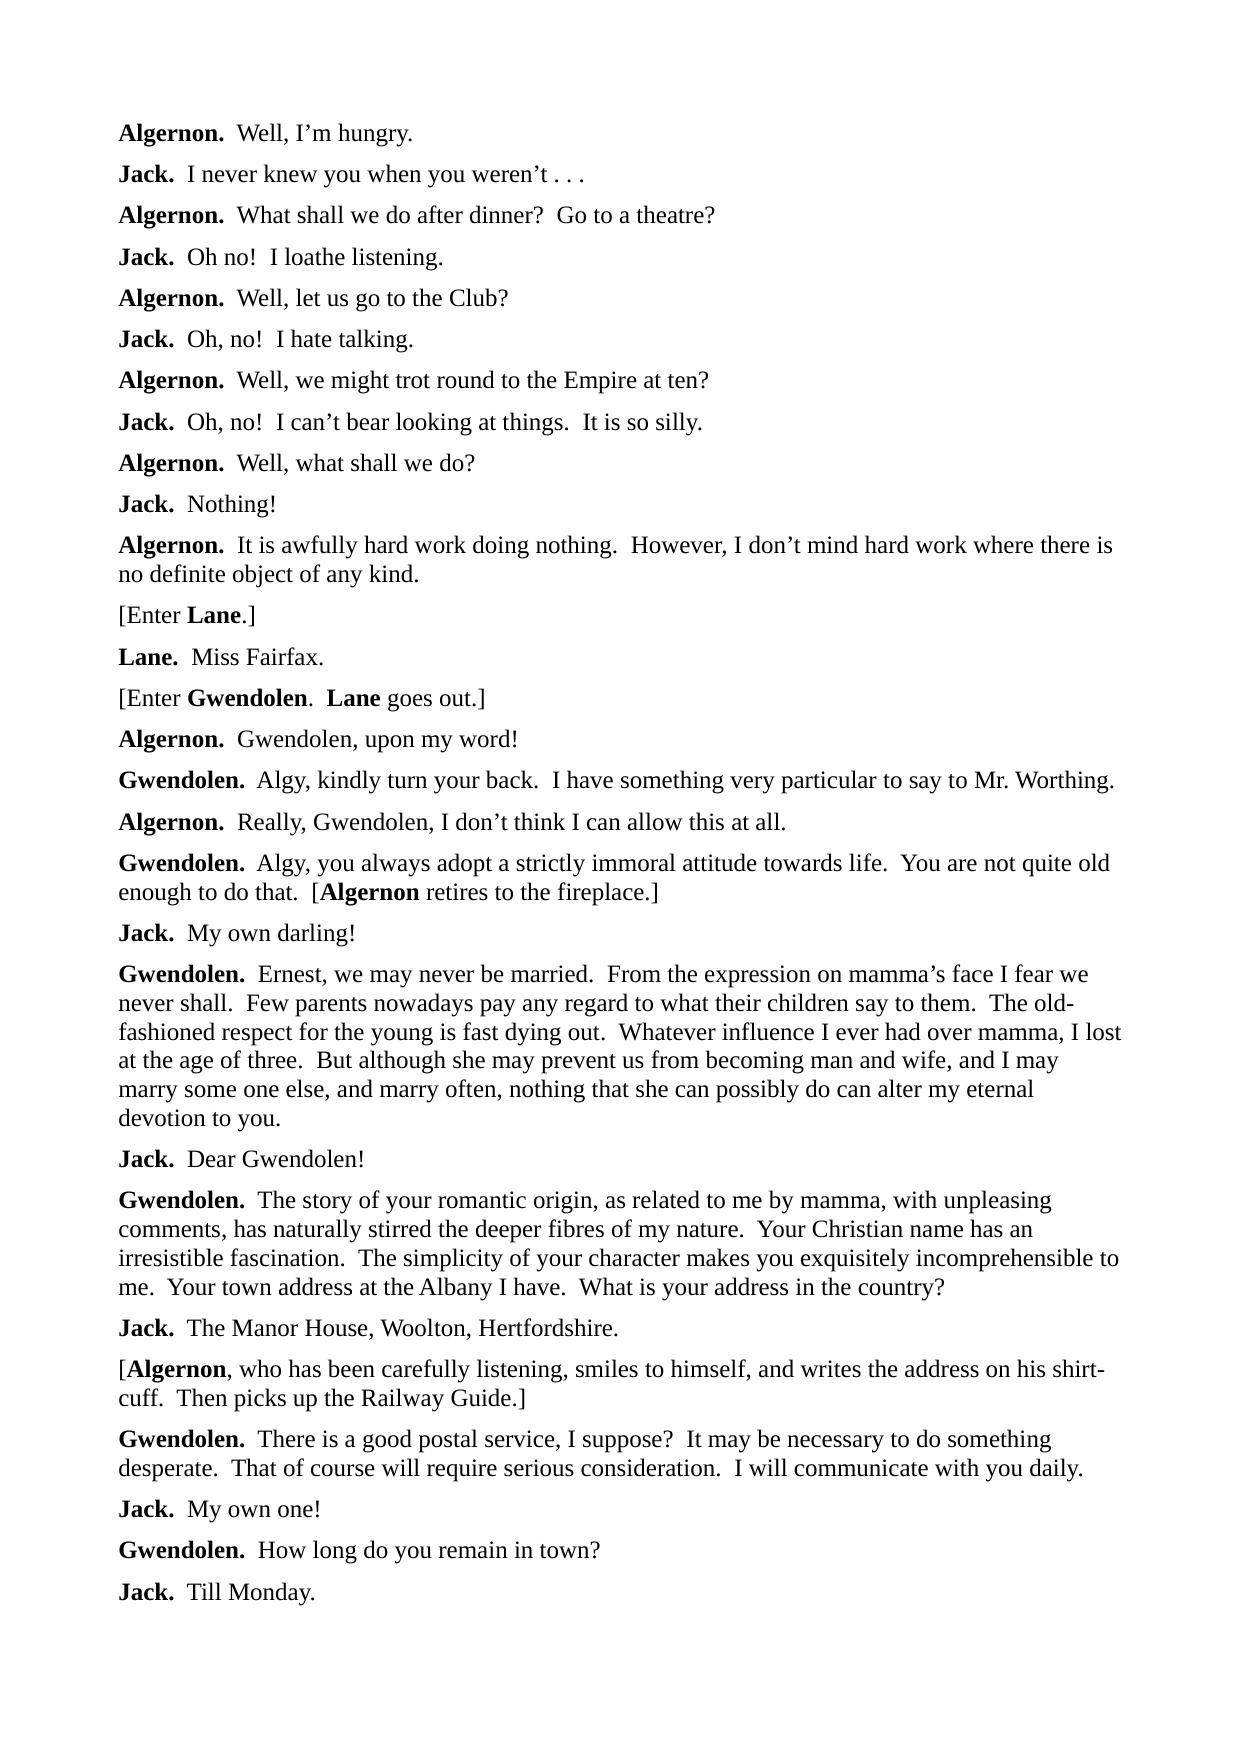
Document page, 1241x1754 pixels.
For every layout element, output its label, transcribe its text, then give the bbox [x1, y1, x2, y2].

text Jack. Till Monday. [118, 1577, 1122, 1606]
text Jack. My own one! [118, 1494, 1122, 1523]
text [Enter Lane.] [118, 601, 1122, 629]
text Algernon. What shall we do after dinner? Go to a theatre? [118, 201, 1122, 229]
text Gwendolen. Ernest, we may never be married. From the expression on mamma’s face I fear we never shall. Few parents nowadays pay any regard to what their children say to them. The old-fashioned respect for the young is fast dying out. Whatever influence I ever had over mamma, I lost at the age of three. But although she may prevent us from becoming man and wife, and I may marry some one else, and marry often, nothing that she can possibly do can alter my eternal devotion to you. [118, 959, 1122, 1132]
text Jack. Oh no! I loathe listening. [118, 242, 1122, 271]
text Gwendolen. How long do you remain in town? [118, 1536, 1122, 1564]
text Gwendolen. Algy, you always adopt a strictly immoral attitude towards life. You are not quite old enough to do that. [Algernon retires to the fireplace.] [118, 848, 1122, 906]
text Jack. Nothing! [118, 489, 1122, 518]
text Algernon. Gwendolen, upon my word! [118, 724, 1122, 753]
text Gwendolen. The story of your romantic origin, as related to me by mamma, with unpleasing comments, has naturally stirred the deeper fibres of my nature. Your Christian name has an irresistible fascination. The simplicity of your character makes you exquisitely incomprehensible to me. Your town address at the Albany I have. What is your address in the country? [118, 1186, 1122, 1301]
text Algernon. Well, I’m hungry. [118, 118, 1122, 147]
text Algernon. Well, we might trot round to the Empire at ten? [118, 366, 1122, 394]
text Gwendolen. There is a good postal service, I suppose? It may be necessary to do something desperate. That of course will require serious consideration. I will communicate with you daily. [118, 1424, 1122, 1482]
text Jack. My own darling! [118, 918, 1122, 947]
text [Enter Gwendolen. Lane goes out.] [118, 683, 1122, 712]
text Algernon. It is awfully hard work doing nothing. However, I don’t mind hard work where there is no definite object of any kind. [118, 531, 1122, 588]
text Gwendolen. Algy, kindly turn your back. I have something very particular to say to Mr. Worthing. [118, 766, 1122, 794]
text Jack. Oh, no! I can’t bear looking at things. It is so silly. [118, 407, 1122, 436]
text Jack. The Manor House, Woolton, Hertfordshire. [118, 1313, 1122, 1342]
text Lane. Miss Fairfax. [118, 642, 1122, 671]
text Algernon. Well, let us go to the Club? [118, 283, 1122, 312]
text [Algernon, who has been carefully listening, smiles to himself, and writes the address on his shirt-cuff. Then picks up the Railway Guide.] [118, 1354, 1122, 1412]
text Jack. I never knew you when you weren’t . . . [118, 159, 1122, 188]
text Jack. Dear Gwendolen! [118, 1144, 1122, 1173]
text Jack. Oh, no! I hate talking. [118, 324, 1122, 353]
text Algernon. Really, Gwendolen, I don’t think I can allow this at all. [118, 807, 1122, 836]
text Algernon. Well, what shall we do? [118, 448, 1122, 477]
